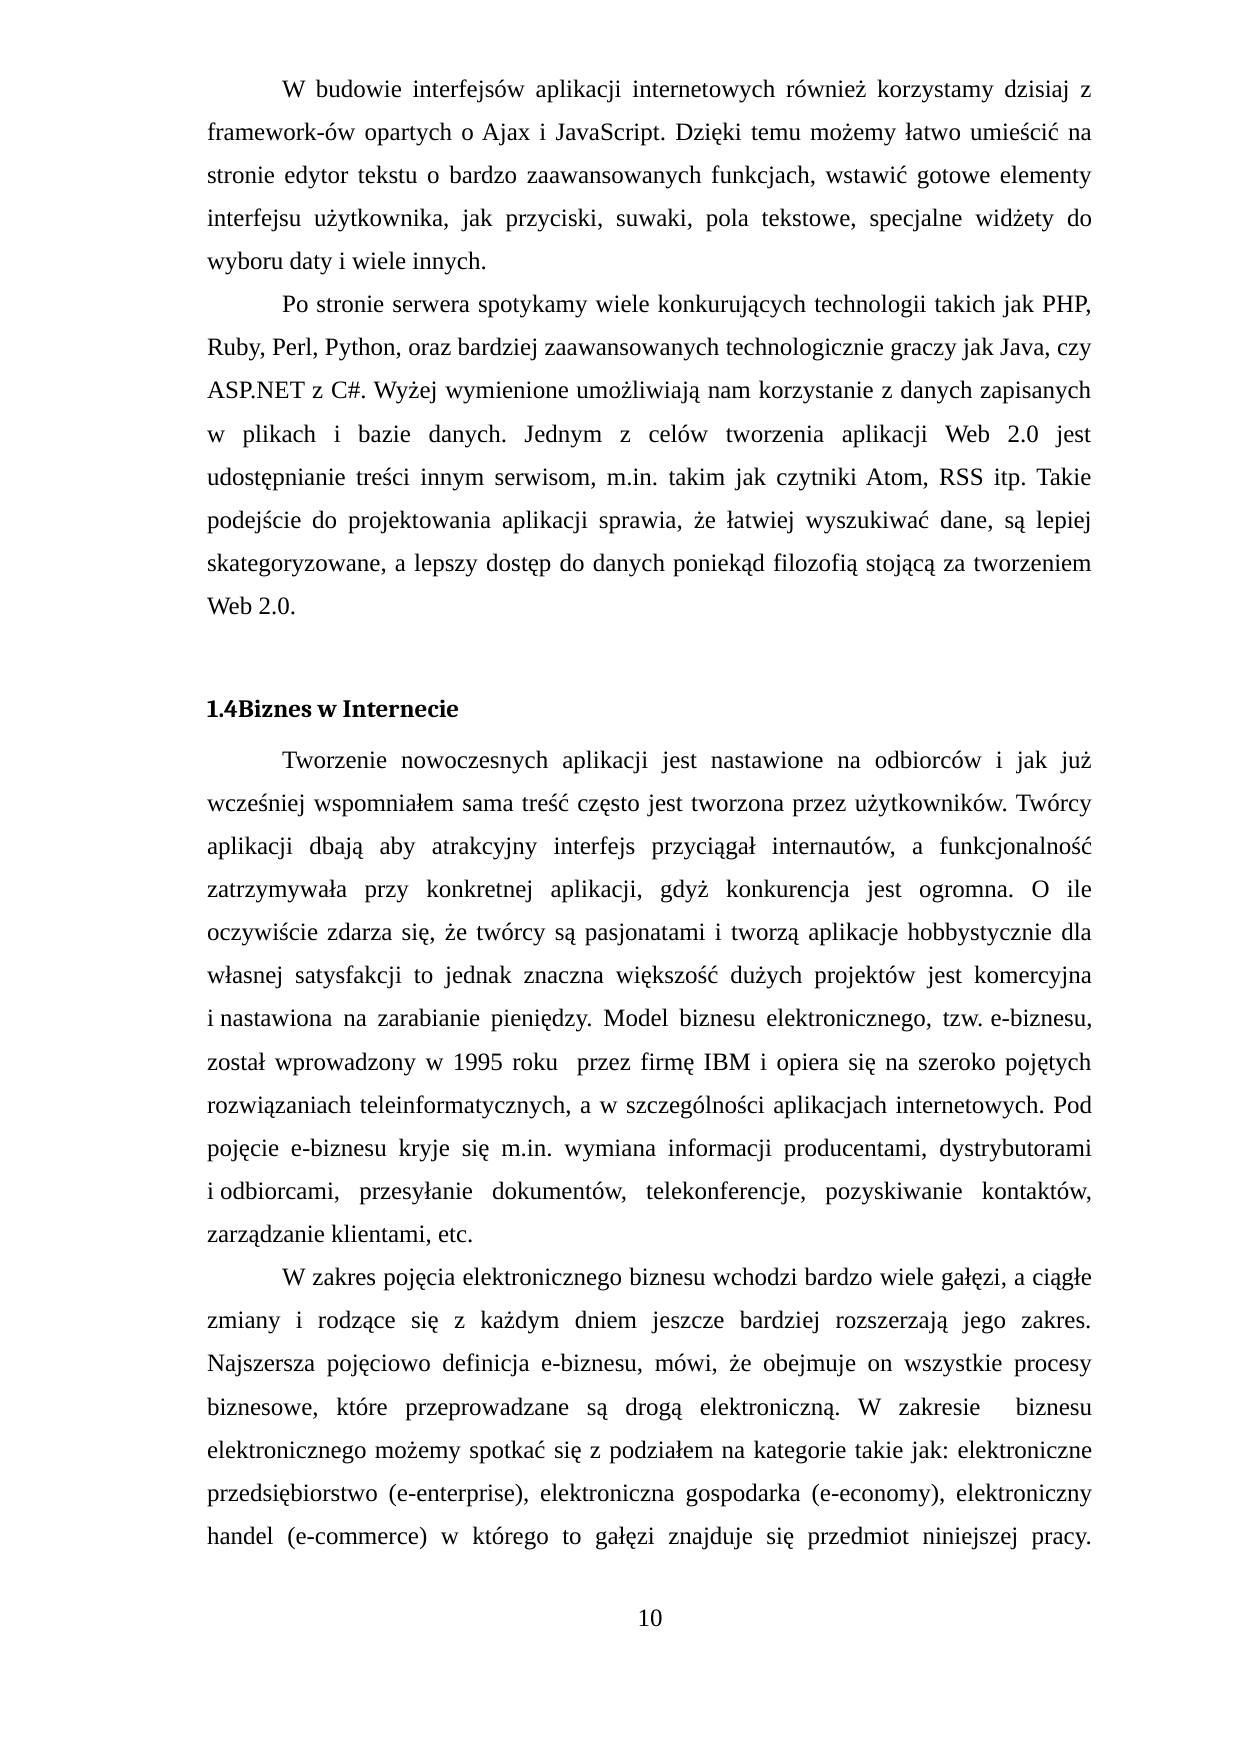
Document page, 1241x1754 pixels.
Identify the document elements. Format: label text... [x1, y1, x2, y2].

text W budowie interfejsów aplikacji internetowych również korzystamy dzisiaj z framework-ów opartych o Ajax i JavaScript. Dzięki temu możemy łatwo umieścić na stronie edytor tekstu o bardzo zaawansowanych funkcjach, wstawić gotowe elementy interfejsu użytkownika, jak przyciski, suwaki, pola tekstowe, specjalne widżety do wyboru daty i wiele innych. [207, 74, 1092, 275]
list Biznes w Internecie [207, 695, 1092, 724]
text Po stronie serwera spotykamy wiele konkurujących technologii takich jak PHP, Ruby, Perl, Python, oraz bardziej zaawansowanych technologicznie graczy jak Java, czy ASP.NET z C#. Wyżej wymienione umożliwiają nam korzystanie z danych zapisanych w plikach i bazie danych. Jednym z celów tworzenia aplikacji Web 2.0 jest udostępnianie treści innym serwisom, m.in. takim jak czytniki Atom, RSS itp. Takie podejście do projektowania aplikacji sprawia, że łatwiej wyszukiwać dane, są lepiej skategoryzowane, a lepszy dostęp do danych poniekąd filozofią stojącą za tworzeniem Web 2.0. [207, 289, 1092, 620]
text W zakres pojęcia elektronicznego biznesu wchodzi bardzo wiele gałęzi, a ciągłe zmiany i rodzące się z każdym dniem jeszcze bardziej rozszerzają jego zakres. Najszersza pojęciowo definicja e-biznesu, mówi, że obejmuje on wszystkie procesy biznesowe, które przeprowadzane są drogą elektroniczną. W zakresie biznesu elektronicznego możemy spotkać się z podziałem na kategorie takie jak: elektroniczne przedsiębiorstwo (e-enterprise), elektroniczna gospodarka (e-economy), elektroniczny handel (e-commerce) w którego to gałęzi znajduje się przedmiot niniejszej pracy. [207, 1262, 1092, 1550]
text Tworzenie nowoczesnych aplikacji jest nastawione na odbiorców i jak już wcześniej wspomniałem sama treść często jest tworzona przez użytkowników. Twórcy aplikacji dbają aby atrakcyjny interfejs przyciągał internautów, a funkcjonalność zatrzymywała przy konkretnej aplikacji, gdyż konkurencja jest ogromna. O ile oczywiście zdarza się, że twórcy są pasjonatami i tworzą aplikacje hobbystycznie dla własnej satysfakcji to jednak znaczna większość dużych projektów jest komercyjna i nastawiona na zarabianie pieniędzy. Model biznesu elektronicznego, tzw. e-biznesu, został wprowadzony w 1995 roku przez firmę IBM i opiera się na szeroko pojętych rozwiązaniach teleinformatycznych, a w szczególności aplikacjach internetowych. Pod pojęcie e-biznesu kryje się m.in. wymiana informacji producentami, dystrybutorami i odbiorcami, przesyłanie dokumentów, telekonferencje, pozyskiwanie kontaktów, zarządzanie klientami, etc. [207, 745, 1092, 1248]
